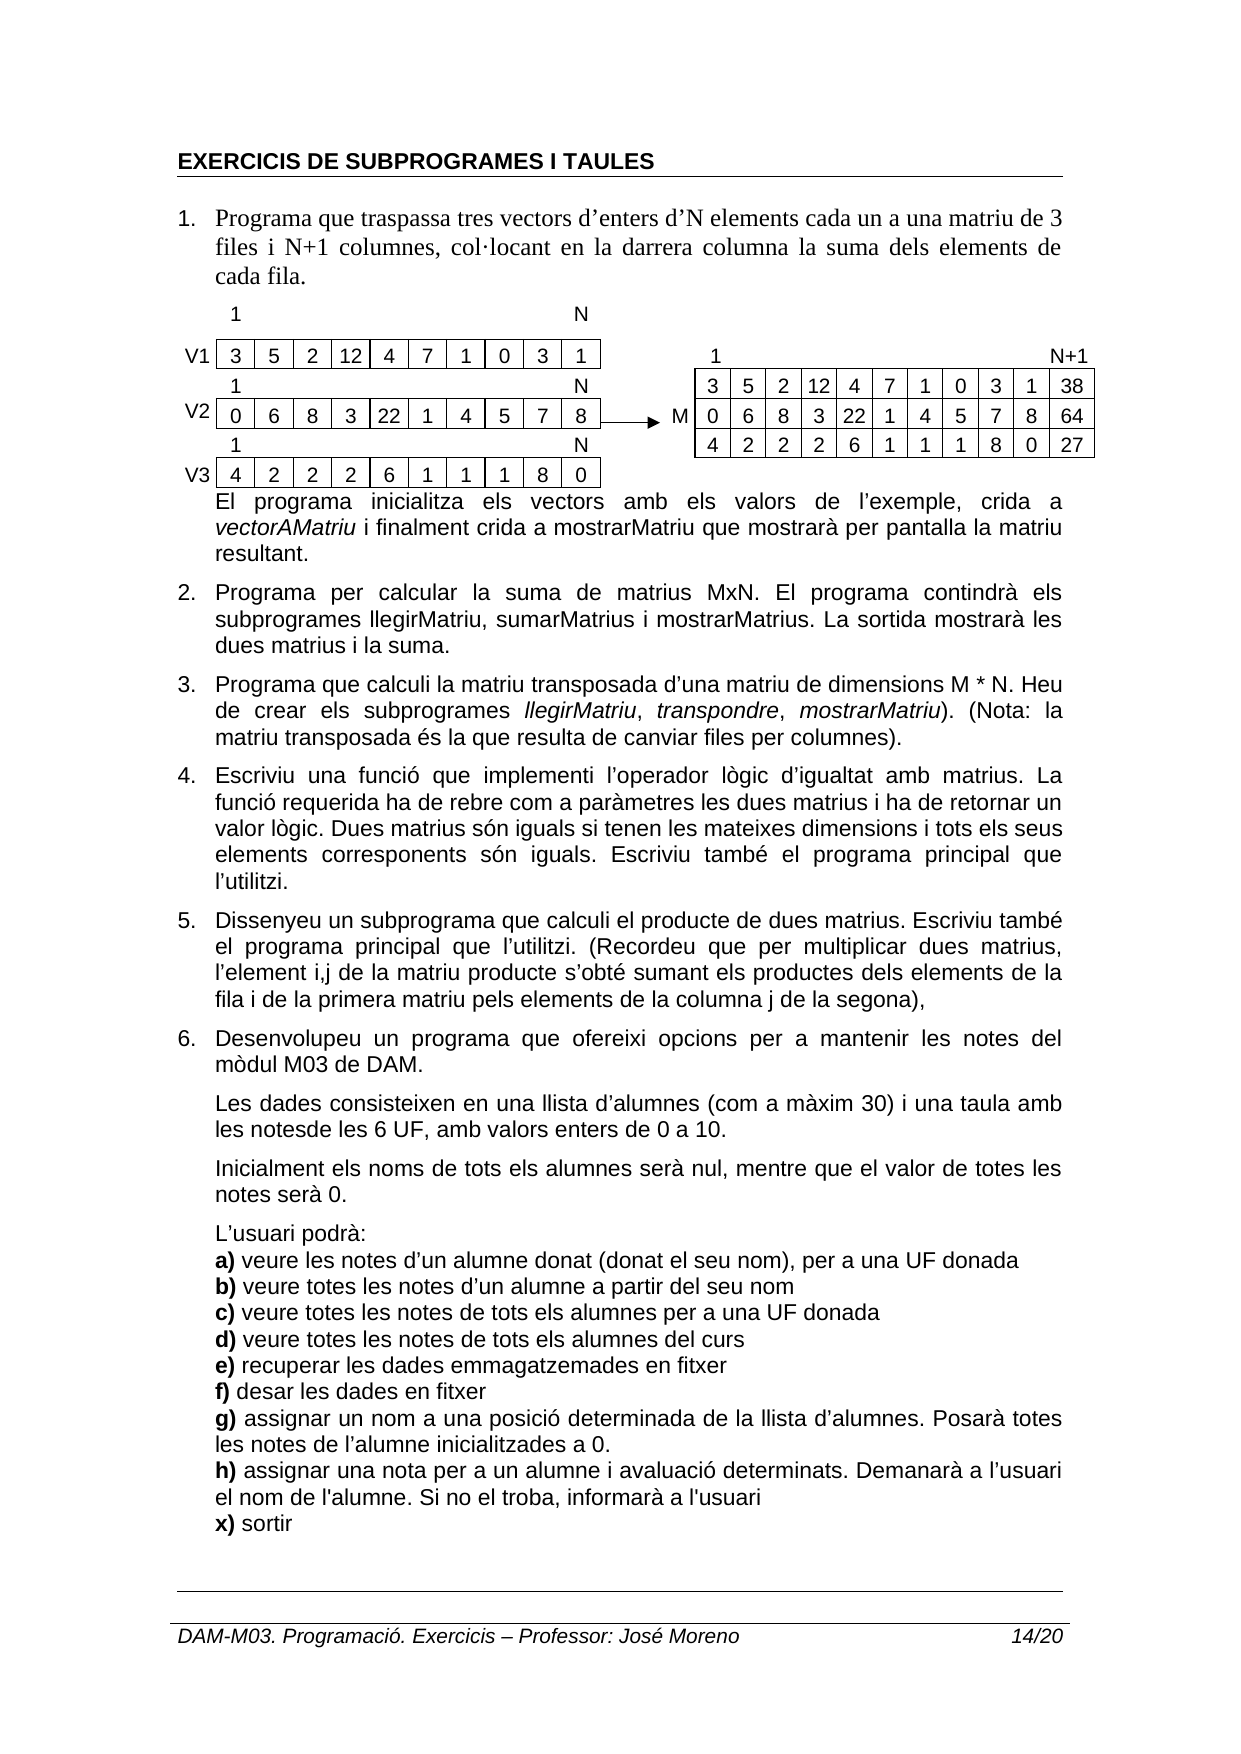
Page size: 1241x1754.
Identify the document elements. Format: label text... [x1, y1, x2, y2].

text f) desar les dades en fitxer [215, 1378, 1063, 1405]
table_header [754, 302, 831, 339]
table_cell 12 [802, 369, 836, 398]
table_cell 6 [731, 399, 765, 427]
table_header [485, 302, 523, 339]
table_cell [600, 368, 665, 398]
table_cell 4 [371, 340, 408, 368]
table_header [600, 302, 677, 339]
table_header [1061, 302, 1095, 339]
table_cell 1 [216, 429, 255, 457]
table_cell 2 [766, 369, 801, 398]
table_cell 7 [979, 399, 1013, 427]
text x) sortir [215, 1510, 1063, 1536]
table_cell 22 [837, 399, 872, 427]
table_cell [255, 429, 293, 457]
table_cell [774, 339, 813, 368]
table_header 1 [216, 302, 255, 339]
table_cell [1081, 458, 1095, 487]
table_cell [293, 429, 331, 457]
table_cell 4 [447, 399, 484, 427]
table_cell 0 [562, 458, 600, 487]
table_cell [370, 369, 408, 398]
table_header [293, 302, 331, 339]
table_cell [813, 339, 851, 368]
table_cell 27 [1050, 429, 1094, 457]
table_cell [851, 339, 889, 368]
text d) veure totes les notes de tots els alumnes del curs [215, 1326, 1063, 1352]
table_cell 2 [332, 458, 369, 487]
table_cell M [665, 398, 694, 427]
table_cell 4 [217, 458, 254, 487]
table_cell [447, 369, 485, 398]
table_header [255, 302, 293, 339]
table_cell 0 [486, 340, 523, 368]
table_cell [178, 368, 216, 398]
table_cell 1 [873, 399, 907, 427]
table_cell [851, 458, 889, 487]
table_cell V3 [178, 457, 216, 487]
table_cell 8 [524, 458, 561, 487]
table_cell 8 [294, 399, 331, 427]
text Inicialment els noms de tots els alumnes serà nul, mentre que el valor de totes les notes serà 0. [215, 1155, 1063, 1208]
table_cell 1 [216, 369, 255, 398]
table_cell 6 [255, 399, 293, 427]
table_cell 5 [486, 399, 523, 427]
table_cell 22 [371, 399, 408, 427]
list Programa per calcular la suma de matrius MxN. El programa contindrà els subprogrames llegirMatriu, sumarMatrius i mostrarMatrius. La sortida mostrarà les dues matrius i la suma. [177, 579, 1063, 658]
table_cell 64 [1050, 399, 1094, 427]
list Programa que calculi la matriu transposada d’una matriu de dimensions M * N. Heu de crear els subprogrames llegirMatriu, transpondre, mostrarMatriu). (Nota: la matriu transposada és la que resulta de canviar files per columnes). [177, 671, 1063, 750]
table_cell 3 [802, 399, 836, 427]
table_cell [1043, 458, 1081, 487]
table_cell 8 [979, 429, 1013, 457]
table_header [831, 302, 907, 339]
table_cell [370, 429, 408, 457]
table_cell 7 [409, 340, 446, 368]
subtitle EXERCICIS DE SUBPROGRAMES I TAULES [177, 148, 1063, 176]
table_cell [961, 458, 1005, 487]
table_cell [813, 458, 851, 487]
text Les dades consisteixen en una llista d’alumnes (com a màxim 30) i una taula amb les notesde les 6 UF, amb valors enters de 0 a 10. [215, 1090, 1063, 1142]
table_cell 0 [1014, 429, 1049, 457]
table_cell [665, 428, 694, 457]
table_cell [178, 428, 216, 457]
table_cell [639, 339, 695, 368]
table_cell 4 [908, 399, 942, 427]
table_cell [601, 339, 638, 368]
table_header [370, 302, 408, 339]
table_cell [928, 458, 961, 487]
table_cell [890, 458, 928, 487]
table_cell 6 [371, 458, 408, 487]
table_cell [736, 339, 774, 368]
table_cell 1 [562, 340, 600, 368]
table_cell [408, 369, 447, 398]
table_cell 7 [873, 369, 907, 398]
table_cell 1 [873, 429, 907, 457]
table_cell 12 [332, 340, 369, 368]
table_cell 2 [766, 429, 801, 457]
text c) veure totes les notes de tots els alumnes per a una UF donada [215, 1299, 1063, 1326]
table_cell V2 [178, 398, 216, 427]
table_header [524, 302, 562, 339]
table_cell 1 [695, 339, 736, 368]
table_header [408, 302, 447, 339]
text e) recuperar les dades emmagatzemades en fitxer [215, 1352, 1063, 1378]
table_cell 1 [409, 458, 446, 487]
table_cell [255, 369, 293, 398]
table_cell [601, 457, 638, 487]
table_cell 2 [731, 429, 765, 457]
table_cell 3 [696, 369, 730, 398]
table_cell 3 [524, 340, 561, 368]
table_cell 1 [908, 369, 942, 398]
table_cell [961, 339, 1005, 368]
text h) assignar una nota per a un alumne i avaluació determinats. Demanarà a l’usuari el nom de l'alumne. Si no el troba, informarà a l'usuari [215, 1457, 1063, 1510]
table_cell 38 [1050, 369, 1094, 398]
text g) assignar un nom a una posició determinada de la llista d’alumnes. Posarà totes les notes de l’alumne inicialitzades a 0. [215, 1405, 1063, 1457]
table_cell 0 [943, 369, 978, 398]
table_cell [485, 429, 523, 457]
table_cell N [562, 369, 600, 398]
table_header [677, 302, 754, 339]
table_cell 8 [766, 399, 801, 427]
table_cell [601, 398, 665, 427]
table_cell 3 [979, 369, 1013, 398]
table_cell 2 [802, 429, 836, 457]
table_cell [485, 369, 523, 398]
table_cell [293, 369, 331, 398]
table_cell 3 [332, 399, 369, 427]
list Programa que traspassa tres vectors d’enters d’N elements cada un a una matriu de 3 files i N+1 columnes, col·locant en la darrera columna la suma dels elements de cada fila. [177, 203, 1063, 290]
table_cell [928, 339, 961, 368]
table_cell N [562, 429, 600, 457]
table_cell 1 [486, 458, 523, 487]
list Dissenyeu un subprograma que calculi el producte de dues matrius. Escriviu també el programa principal que l’utilitzi. (Recordeu que per multiplicar dues matrius, l’element i,j de la matriu producte s’obté sumant els productes dels elements de la fila i de la primera matriu pels elements de la columna j de la segona), [177, 907, 1063, 1012]
table_cell [1005, 458, 1043, 487]
table_header [331, 302, 370, 339]
table_header [447, 302, 485, 339]
text L’usuari podrà: [215, 1220, 1063, 1247]
table_cell 5 [731, 369, 765, 398]
table_cell 1 [409, 399, 446, 427]
table_cell [665, 368, 694, 398]
table_cell N+1 [1043, 339, 1095, 368]
text El programa inicialitza els vectors amb els valors de l’exemple, crida a vectorAMatriu i finalment crida a mostrarMatriu que mostrarà per pantalla la matriu resultant. [215, 488, 1063, 567]
table_header [908, 302, 984, 339]
table_cell [736, 458, 774, 487]
table_cell 1 [943, 429, 978, 457]
table_cell 2 [294, 458, 331, 487]
table_cell 3 [217, 340, 254, 368]
table_cell [524, 369, 562, 398]
table_header [178, 302, 216, 339]
table_header [984, 302, 1061, 339]
table_cell 8 [562, 399, 600, 427]
list Escriviu una funció que implementi l’operador lògic d’igualtat amb matrius. La funció requerida ha de rebre com a paràmetres les dues matrius i ha de retornar un valor lògic. Dues matrius són iguals si tenen les mateixes dimensions i tots els seus elements corresponents són iguals. Escriviu també el programa principal que l’utilitzi. [177, 762, 1063, 894]
table_cell [601, 423, 647, 427]
table_cell 1 [447, 340, 484, 368]
table_cell [331, 429, 370, 457]
list Desenvolupeu un programa que ofereixi opcions per a mantenir les notes del mòdul M03 de DAM. [177, 1024, 1063, 1077]
table_cell 4 [837, 369, 872, 398]
table_cell [524, 429, 562, 457]
table_cell 5 [255, 340, 293, 368]
table_cell [639, 457, 695, 487]
table_cell 6 [837, 429, 872, 457]
table_cell 2 [255, 458, 293, 487]
table_cell [695, 458, 736, 487]
table_cell [331, 369, 370, 398]
table_cell 1 [1014, 369, 1049, 398]
text a) veure les notes d’un alumne donat (donat el seu nom), per a una UF donada [215, 1247, 1063, 1273]
table_header N [562, 302, 600, 339]
table_cell 8 [1014, 399, 1049, 427]
table_cell 1 [908, 429, 942, 457]
table_cell 2 [294, 340, 331, 368]
table_cell [408, 429, 447, 457]
table_cell [600, 428, 665, 457]
text b) veure totes les notes d’un alumne a partir del seu nom [215, 1273, 1063, 1299]
table_cell [774, 458, 813, 487]
table_cell 4 [696, 429, 730, 457]
table_cell 7 [524, 399, 561, 427]
table_cell 1 [447, 458, 484, 487]
table_cell [447, 429, 485, 457]
table_cell 0 [696, 399, 730, 427]
table_cell V1 [178, 339, 216, 368]
table_cell 5 [943, 399, 978, 427]
table_cell [890, 339, 928, 368]
table_cell 0 [217, 399, 254, 427]
table_cell [1005, 339, 1043, 368]
